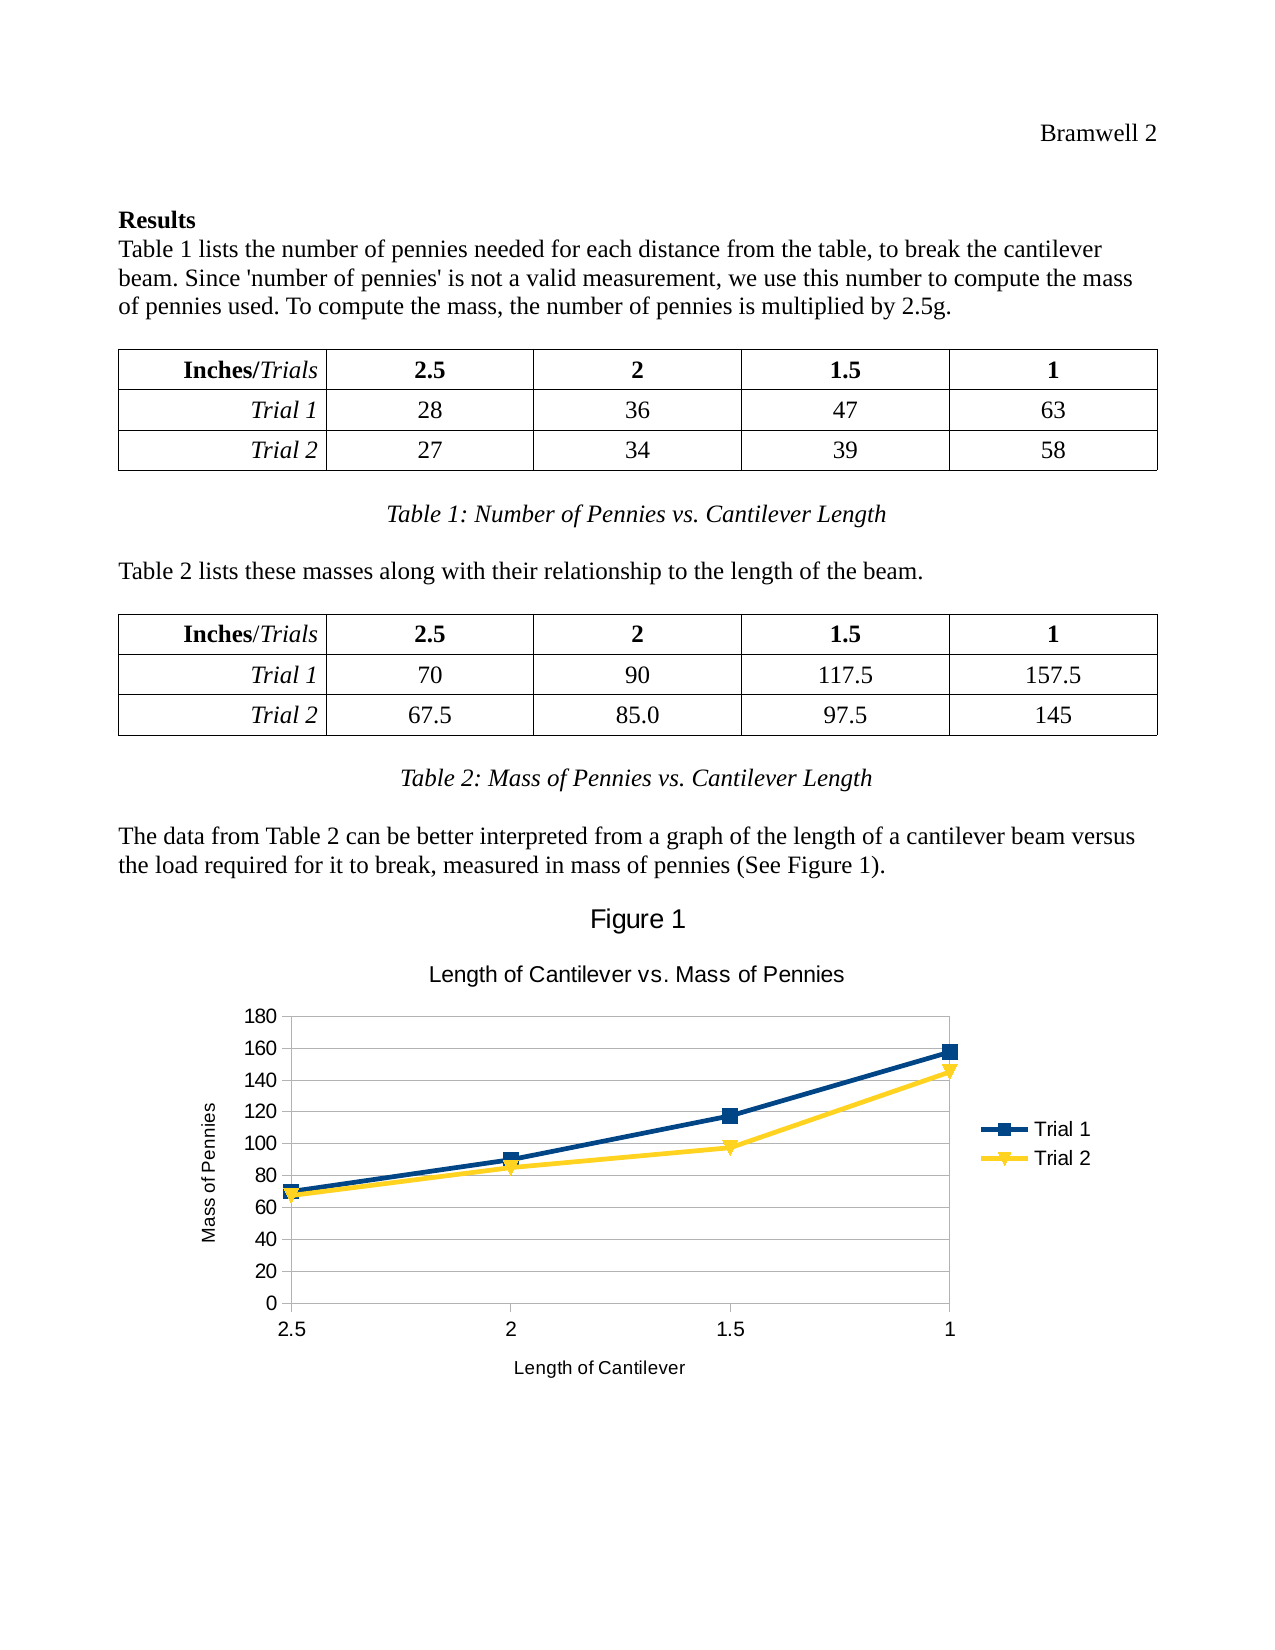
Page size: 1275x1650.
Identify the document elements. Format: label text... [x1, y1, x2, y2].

table_cell 90 [534, 655, 741, 694]
text Table 1 lists the number of pennies needed for each distance from the table, to break the cantilever beam. Since 'number of pennies' is not a valid measurement, we use this number to compute the mass of pennies used. To compute the mass, the number of pennies is multiplied by 2.5g. [118, 234, 1157, 320]
table_cell 34 [534, 431, 741, 470]
table_cell 47 [742, 390, 949, 429]
table_cell 39 [742, 431, 949, 470]
table_header 1 [950, 615, 1157, 654]
table_header 2 [534, 615, 741, 654]
table_header 2.5 [327, 350, 533, 389]
table_header 2 [534, 350, 741, 389]
table_cell Trial 1 [119, 390, 326, 429]
table_cell 145 [950, 695, 1157, 734]
table_cell 63 [950, 390, 1157, 429]
text Results [118, 205, 1157, 234]
table_cell Trial 1 [119, 655, 326, 694]
table_cell Trial 2 [119, 695, 326, 734]
list The data from Table 2 can be better interpreted from a graph of the length of a cantilever beam versus the load required for it to break, measured in mass of pennies (See Figure 1). [118, 821, 1157, 878]
table_cell 117.5 [742, 655, 949, 694]
table_cell 97.5 [742, 695, 949, 734]
table_cell 28 [327, 390, 533, 429]
table_header Inches/Trials [119, 615, 326, 654]
table_header 1 [950, 350, 1157, 389]
table_header 2.5 [327, 615, 533, 654]
table_header 1.5 [742, 350, 949, 389]
table_cell 27 [327, 431, 533, 470]
table_cell 70 [327, 655, 533, 694]
table_cell 36 [534, 390, 741, 429]
table_cell 67.5 [327, 695, 533, 734]
text Table 1: Number of Pennies vs. Cantilever Length [118, 499, 1157, 527]
table_cell 85.0 [534, 695, 741, 734]
list Table 2: Mass of Pennies vs. Cantilever Length [118, 763, 1157, 792]
text Table 2 lists these masses along with their relationship to the length of the beam. [118, 556, 1157, 585]
table_cell Trial 2 [119, 431, 326, 470]
table_header 1.5 [742, 615, 949, 654]
table_cell 157.5 [950, 655, 1157, 694]
table_header Inches/Trials [119, 350, 326, 389]
table_cell 58 [950, 431, 1157, 470]
